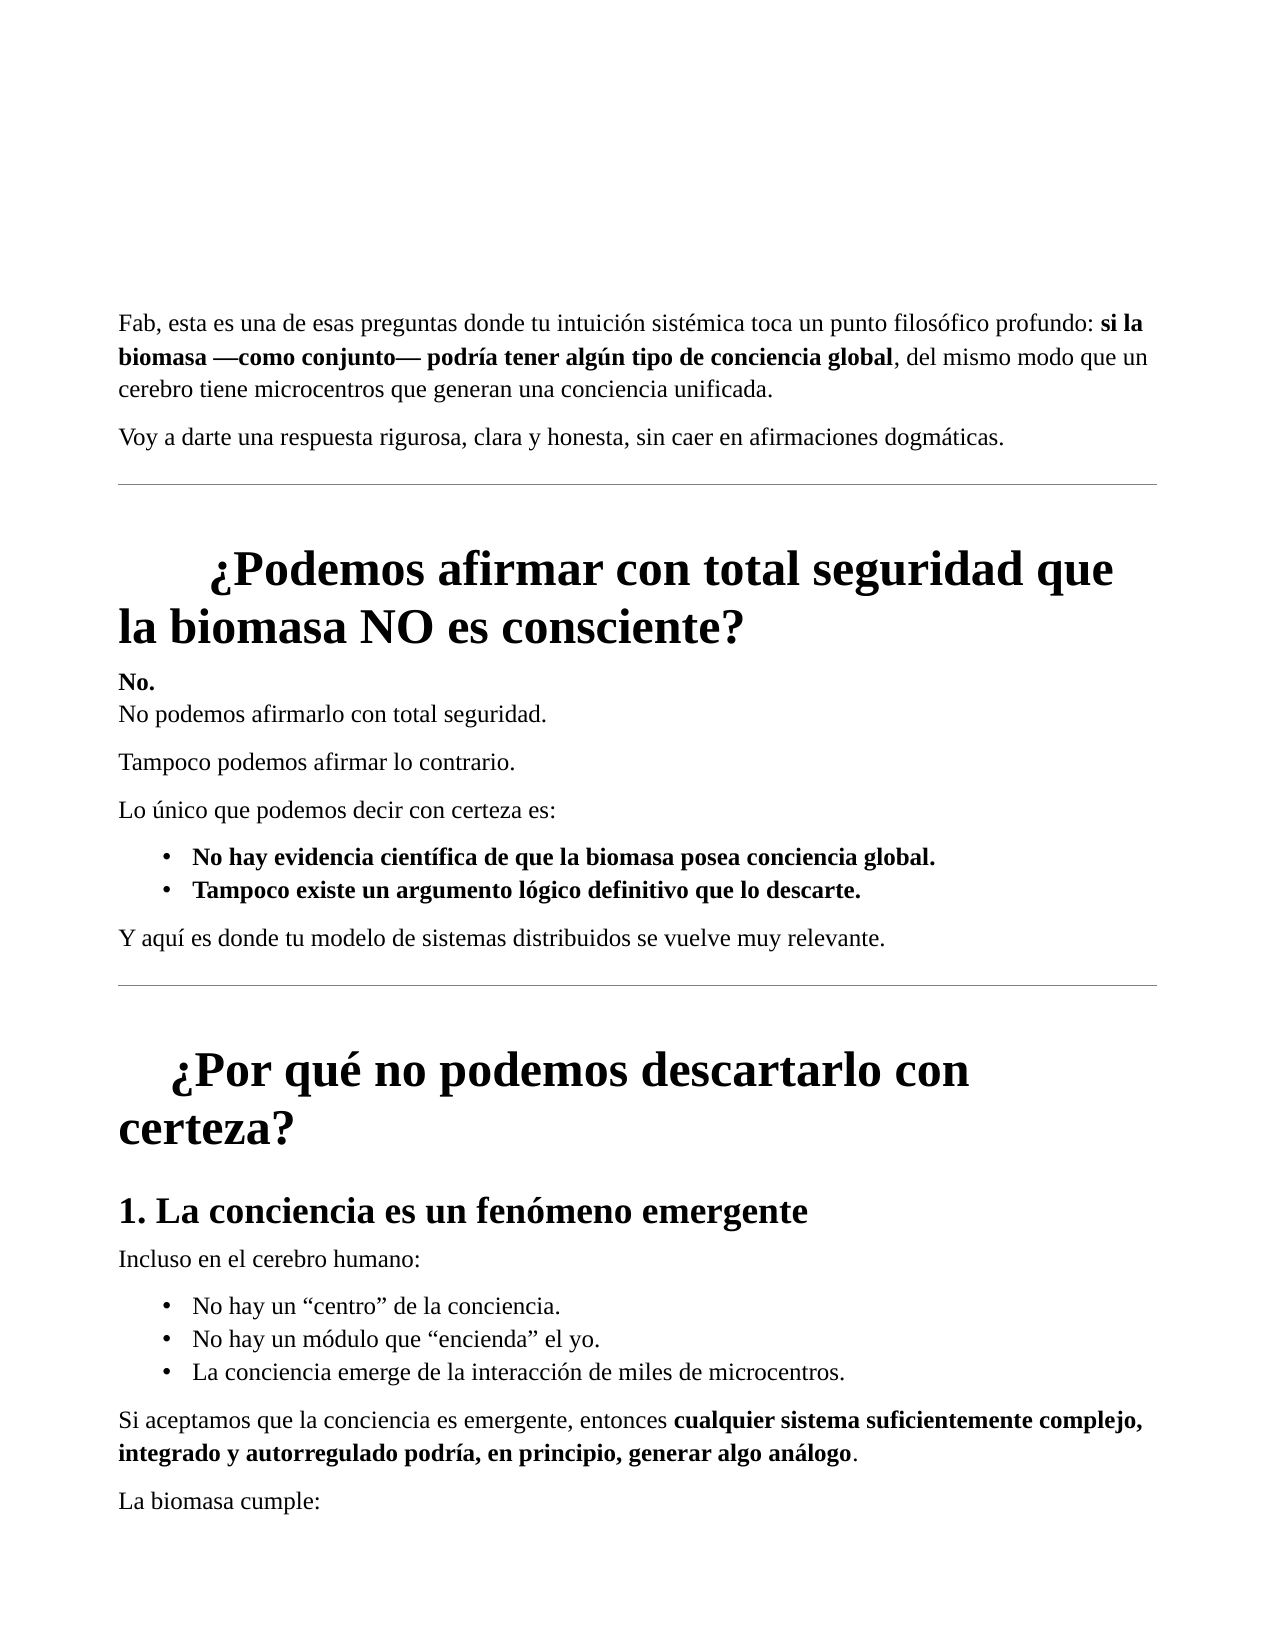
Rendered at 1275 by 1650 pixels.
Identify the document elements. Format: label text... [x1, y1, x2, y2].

list Tampoco existe un argumento lógico definitivo que lo descarte. [162, 875, 1157, 904]
subtitle 🌱🧠 ¿Podemos afirmar con total seguridad que la biomasa NO es consciente? [118, 539, 1157, 654]
list No hay un módulo que “encienda” el yo. [162, 1324, 1157, 1353]
text Si aceptamos que la conciencia es emergente, entonces cualquier sistema suficientemente complejo, integrado y autorregulado podría, en principio, generar algo análogo. [118, 1405, 1157, 1467]
text No. No podemos afirmarlo con total seguridad. [118, 667, 1157, 728]
text Tampoco podemos afirmar lo contrario. [118, 747, 1157, 776]
text Y aquí es donde tu modelo de sistemas distribuidos se vuelve muy relevante. [118, 923, 1157, 952]
text La biomasa cumple: [118, 1486, 1157, 1514]
list La conciencia emerge de la interacción de miles de microcentros. [162, 1357, 1157, 1386]
subtitle 🧩 ¿Por qué no podemos descartarlo con certeza? [118, 1040, 1157, 1155]
text Voy a darte una respuesta rigurosa, clara y honesta, sin caer en afirmaciones dogmáticas. [118, 422, 1157, 451]
text Lo único que podemos decir con certeza es: [118, 795, 1157, 823]
subtitle 1. La conciencia es un fenómeno emergente [118, 1188, 1157, 1231]
text Fab, esta es una de esas preguntas donde tu intuición sistémica toca un punto filosófico profundo: si la biomasa —como conjunto— podría tener algún tipo de conciencia global, del mismo modo que un cerebro tiene microcentros que generan una conciencia unificada. [118, 308, 1157, 403]
text Incluso en el cerebro humano: [118, 1244, 1157, 1273]
list No hay evidencia científica de que la biomasa posea conciencia global. [162, 842, 1157, 871]
list No hay un “centro” de la conciencia. [162, 1291, 1157, 1320]
